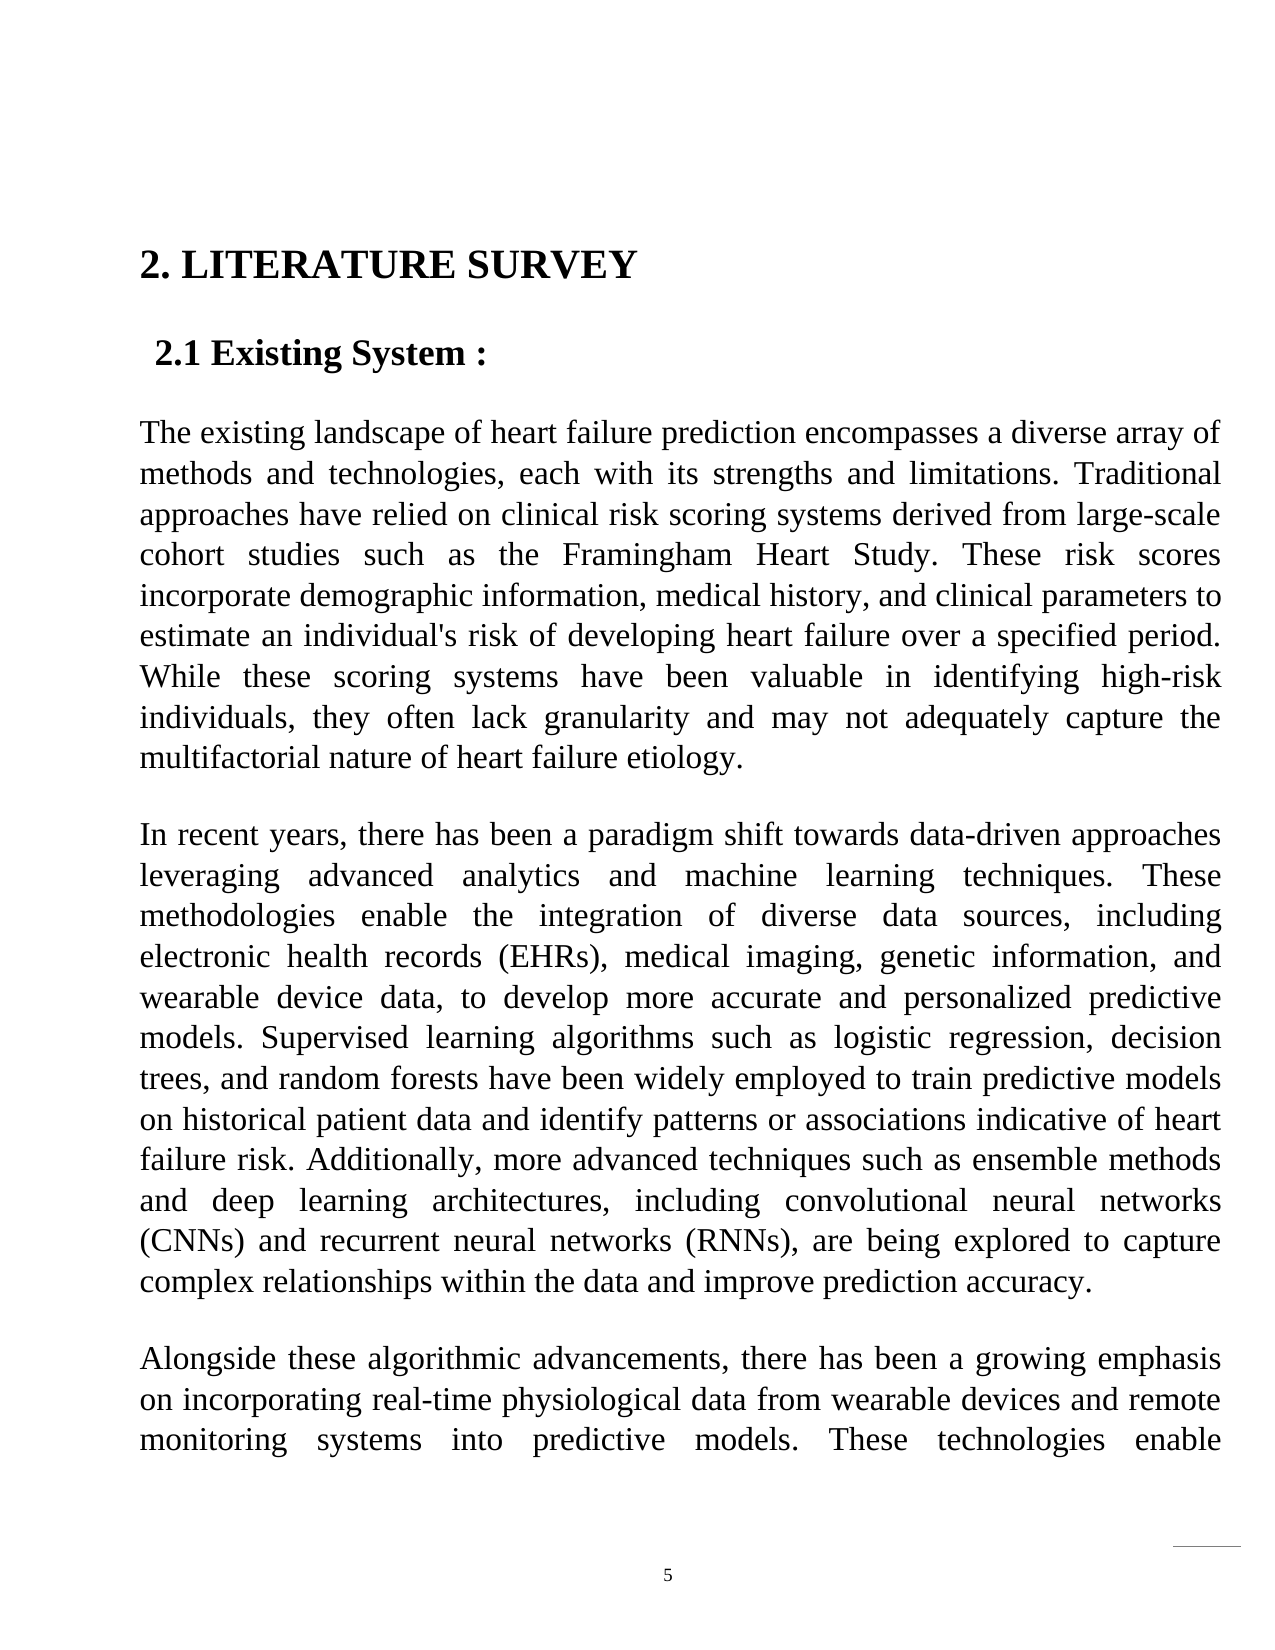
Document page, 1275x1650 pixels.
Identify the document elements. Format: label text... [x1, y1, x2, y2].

text The existing landscape of heart failure prediction encompasses a diverse array of methods and technologies, each with its strengths and limitations. Traditional approaches have relied on clinical risk scoring systems derived from large-scale cohort studies such as the Framingham Heart Study. These risk scores incorporate demographic information, medical history, and clinical parameters to estimate an individual's risk of developing heart failure over a specified period. While these scoring systems have been valuable in identifying high-risk individuals, they often lack granularity and may not adequately capture the multifactorial nature of heart failure etiology. [139, 412, 1223, 776]
text In recent years, there has been a paradigm shift towards data-driven approaches leveraging advanced analytics and machine learning techniques. These methodologies enable the integration of diverse data sources, including electronic health records (EHRs), medical imaging, genetic information, and wearable device data, to develop more accurate and personalized predictive models. Supervised learning algorithms such as logistic regression, decision trees, and random forests have been widely employed to train predictive models on historical patient data and identify patterns or associations indicative of heart failure risk. Additionally, more advanced techniques such as ensemble methods and deep learning architectures, including convolutional neural networks (CNNs) and recurrent neural networks (RNNs), are being explored to capture complex relationships within the data and improve prediction accuracy. [139, 814, 1223, 1300]
text Alongside these algorithmic advancements, there has been a growing emphasis on incorporating real-time physiological data from wearable devices and remote monitoring systems into predictive models. These technologies enable [139, 1338, 1223, 1458]
subtitle 2. LITERATURE SURVEY [139, 239, 1181, 287]
subtitle 2.1 Existing System : [154, 331, 1223, 374]
